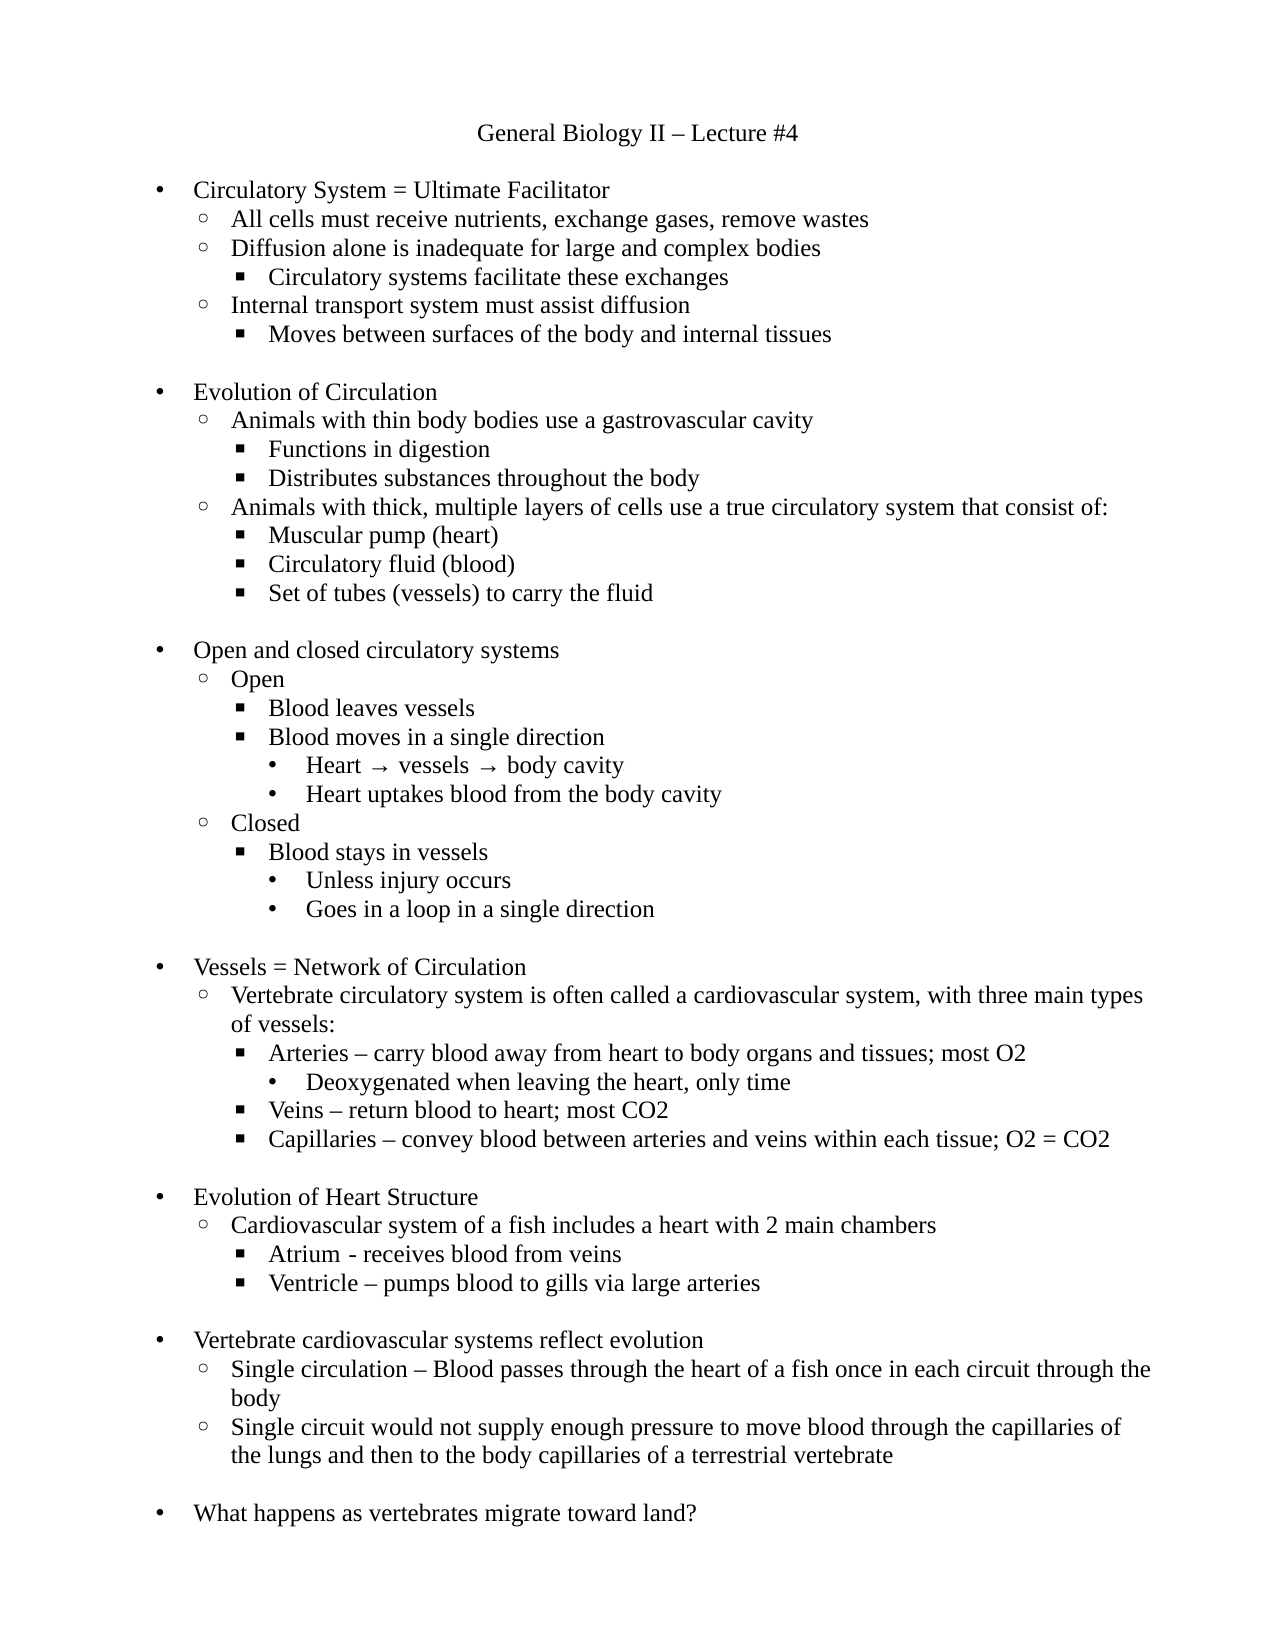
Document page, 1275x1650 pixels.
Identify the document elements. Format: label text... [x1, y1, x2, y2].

list Open [193, 664, 1157, 693]
list Deoxygenated when leaving the heart, only time [268, 1067, 1157, 1096]
list Heart uptakes blood from the body cavity [268, 779, 1157, 808]
list Diffusion alone is inadequate for large and complex bodies [193, 233, 1157, 262]
list Internal transport system must assist diffusion [193, 291, 1157, 319]
list Blood leaves vessels [231, 693, 1157, 722]
list Circulatory fluid (blood) [231, 549, 1157, 578]
list Distributes substances throughout the body [231, 463, 1157, 492]
list Circulatory systems facilitate these exchanges [231, 262, 1157, 291]
list Animals with thin body bodies use a gastrovascular cavity [193, 406, 1157, 434]
list Unless injury occurs [268, 866, 1157, 894]
list Capillaries – convey blood between arteries and veins within each tissue; O2 = CO2 [231, 1124, 1157, 1153]
list Muscular pump (heart) [231, 521, 1157, 549]
list Evolution of Heart Structure [156, 1182, 1157, 1211]
list Vertebrate circulatory system is often called a cardiovascular system, with three main types of vessels: [193, 981, 1157, 1038]
list Blood moves in a single direction [231, 722, 1157, 751]
list What happens as vertebrates migrate toward land? [156, 1498, 1157, 1527]
list Single circuit would not supply enough pressure to move blood through the capillaries of the lungs and then to the body capillaries of a terrestrial vertebrate [193, 1412, 1157, 1469]
text General Biology II – Lecture #4 [118, 118, 1157, 147]
list Veins – return blood to heart; most CO2 [231, 1096, 1157, 1124]
list Single circulation – Blood passes through the heart of a fish once in each circuit through the body [193, 1354, 1157, 1412]
list Goes in a loop in a single direction [268, 894, 1157, 923]
list Heart → vessels → body cavity [268, 751, 1157, 779]
list Animals with thick, multiple layers of cells use a true circulatory system that consist of: [193, 492, 1157, 521]
list Evolution of Circulation [156, 377, 1157, 406]
list Circulatory System = Ultimate Facilitator [156, 176, 1157, 204]
list Vessels = Network of Circulation [156, 952, 1157, 981]
list Functions in digestion [231, 434, 1157, 463]
list Vertebrate cardiovascular systems reflect evolution [156, 1326, 1157, 1354]
list Open and closed circulatory systems [156, 636, 1157, 664]
list Atrium - receives blood from veins [231, 1239, 1157, 1268]
list Cardiovascular system of a fish includes a heart with 2 main chambers [193, 1211, 1157, 1239]
list Blood stays in vessels [231, 837, 1157, 866]
list Closed [193, 808, 1157, 837]
list Arteries – carry blood away from heart to body organs and tissues; most O2 [231, 1038, 1157, 1067]
list Ventricle – pumps blood to gills via large arteries [231, 1268, 1157, 1297]
list Moves between surfaces of the body and internal tissues [231, 319, 1157, 348]
list Set of tubes (vessels) to carry the fluid [231, 578, 1157, 607]
list All cells must receive nutrients, exchange gases, remove wastes [193, 204, 1157, 233]
